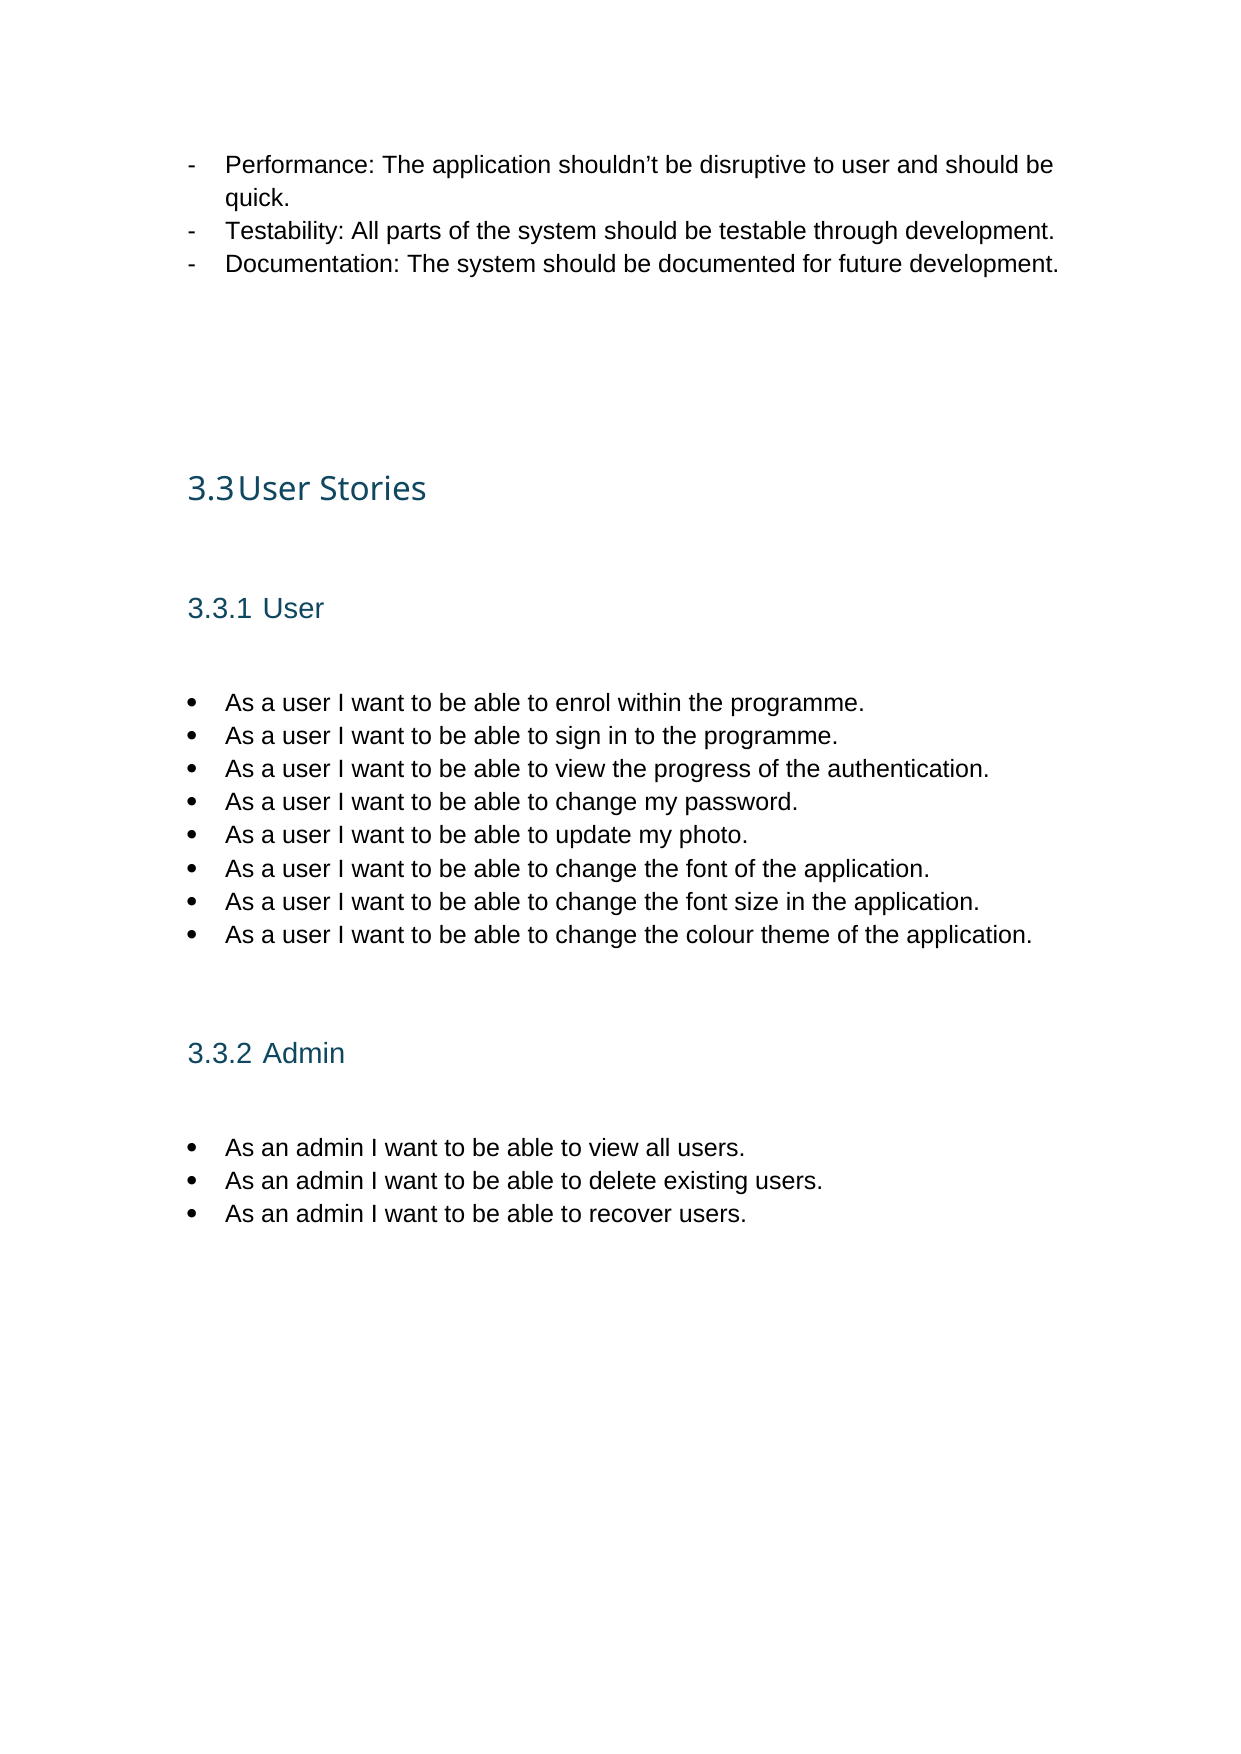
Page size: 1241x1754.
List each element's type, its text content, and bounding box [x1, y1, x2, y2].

list As a user I want to be able to change the font of the application. [187, 853, 1090, 882]
list As an admin I want to be able to recover users. [187, 1199, 1090, 1228]
list As a user I want to be able to change my password. [187, 787, 1090, 816]
list As a user I want to be able to sign in to the programme. [187, 721, 1090, 750]
list As an admin I want to be able to view all users. [187, 1132, 1090, 1161]
list Testability: All parts of the system should be testable through development. [187, 216, 1090, 245]
subtitle Admin [187, 1036, 1090, 1069]
list Performance: The application shouldn’t be disruptive to user and should be quick. [187, 150, 1090, 212]
list As a user I want to be able to change the font size in the application. [187, 887, 1090, 916]
list As a user I want to be able to update my photo. [187, 820, 1090, 849]
list As a user I want to be able to change the colour theme of the application. [187, 920, 1090, 949]
list As an admin I want to be able to delete existing users. [187, 1166, 1090, 1194]
list Documentation: The system should be documented for future development. [187, 249, 1090, 278]
list As a user I want to be able to enrol within the programme. [187, 688, 1090, 717]
subtitle User Stories [187, 464, 1090, 510]
subtitle User [187, 591, 1090, 625]
list As a user I want to be able to view the progress of the authentication. [187, 754, 1090, 783]
